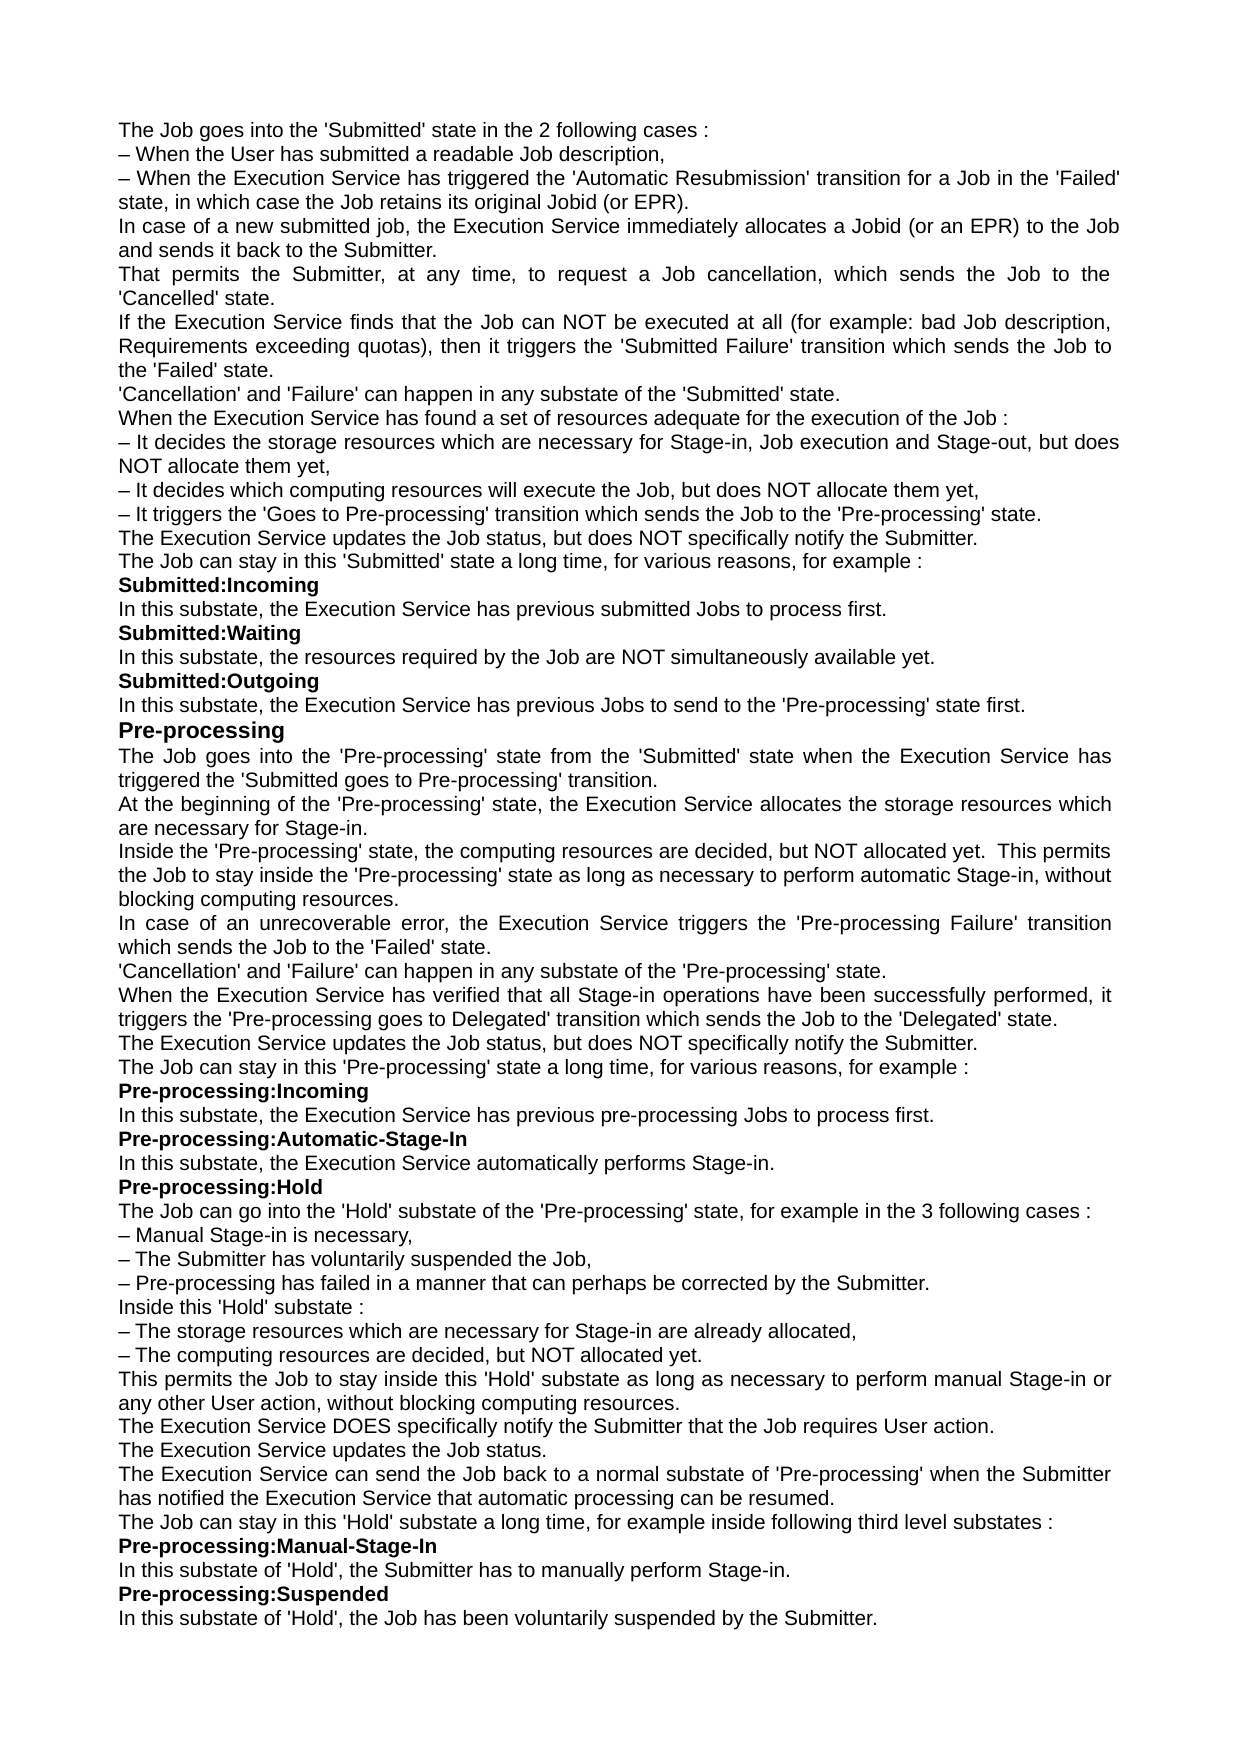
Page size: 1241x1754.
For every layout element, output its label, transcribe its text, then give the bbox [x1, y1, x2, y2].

text 'Cancellation' and 'Failure' can happen in any substate of the 'Pre-processing' state. [118, 959, 1113, 983]
text Pre-processing [118, 717, 1113, 743]
text Pre-processing:Automatic-Stage-In [118, 1127, 1113, 1151]
text The Execution Service updates the Job status, but does NOT specifically notify the Submitter. [118, 1031, 1113, 1055]
text In case of an unrecoverable error, the Execution Service triggers the 'Pre-processing Failure' transition which sends the Job to the 'Failed' state. [118, 911, 1113, 959]
text – When the User has submitted a readable Job description, [118, 142, 1122, 166]
text In this substate, the resources required by the Job are NOT simultaneously available yet. [118, 645, 1113, 669]
text Pre-processing:Manual-Stage-In [118, 1534, 1113, 1558]
text In case of a new submitted job, the Execution Service immediately allocates a Jobid (or an EPR) to the Job and sends it back to the Submitter. [118, 214, 1122, 262]
text That permits the Submitter, at any time, to request a Job cancellation, which sends the Job to the 'Cancelled' state. [118, 262, 1113, 310]
text In this substate, the Execution Service has previous Jobs to send to the 'Pre-processing' state first. [118, 693, 1113, 717]
text At the beginning of the 'Pre-processing' state, the Execution Service allocates the storage resources which are necessary for Stage-in. [118, 791, 1113, 839]
text – It triggers the 'Goes to Pre-processing' transition which sends the Job to the 'Pre-processing' state. [118, 501, 1122, 525]
text When the Execution Service has found a set of resources adequate for the execution of the Job : [118, 406, 1113, 429]
text Pre-processing:Incoming [118, 1079, 1113, 1103]
text – It decides the storage resources which are necessary for Stage-in, Job execution and Stage-out, but does NOT allocate them yet, [118, 429, 1122, 477]
text – Manual Stage-in is necessary, [118, 1223, 1113, 1247]
text When the Execution Service has verified that all Stage-in operations have been successfully performed, it triggers the 'Pre-processing goes to Delegated' transition which sends the Job to the 'Delegated' state. [118, 983, 1113, 1031]
text Submitted:Outgoing [118, 669, 1113, 693]
text The Execution Service updates the Job status, but does NOT specifically notify the Submitter. [118, 525, 1122, 549]
text The Job can go into the 'Hold' substate of the 'Pre-processing' state, for example in the 3 following cases : [118, 1199, 1113, 1223]
text – When the Execution Service has triggered the 'Automatic Resubmission' transition for a Job in the 'Failed' state, in which case the Job retains its original Jobid (or EPR). [118, 166, 1122, 214]
text In this substate, the Execution Service has previous pre-processing Jobs to process first. [118, 1103, 1113, 1127]
text Pre-processing:Suspended [118, 1582, 1113, 1606]
text Pre-processing:Hold [118, 1175, 1113, 1199]
text Inside this 'Hold' substate : [118, 1294, 1113, 1318]
text – The computing resources are decided, but NOT allocated yet. [118, 1342, 1113, 1366]
text – The Submitter has voluntarily suspended the Job, [118, 1247, 1113, 1271]
text The Execution Service updates the Job status. [118, 1438, 1113, 1462]
text – The storage resources which are necessary for Stage-in are already allocated, [118, 1318, 1113, 1342]
text The Job can stay in this 'Submitted' state a long time, for various reasons, for example : [118, 549, 1122, 573]
text In this substate, the Execution Service has previous submitted Jobs to process first. [118, 597, 1113, 621]
text The Job can stay in this 'Pre-processing' state a long time, for various reasons, for example : [118, 1055, 1113, 1079]
text In this substate of 'Hold', the Submitter has to manually perform Stage-in. [118, 1558, 1113, 1582]
text The Execution Service DOES specifically notify the Submitter that the Job requires User action. [118, 1414, 1113, 1438]
text Submitted:Waiting [118, 621, 1113, 645]
text The Execution Service can send the Job back to a normal substate of 'Pre-processing' when the Submitter has notified the Execution Service that automatic processing can be resumed. [118, 1462, 1113, 1510]
text 'Cancellation' and 'Failure' can happen in any substate of the 'Submitted' state. [118, 382, 1113, 406]
text The Job goes into the 'Pre-processing' state from the 'Submitted' state when the Execution Service has triggered the 'Submitted goes to Pre-processing' transition. [118, 743, 1113, 791]
text Submitted:Incoming [118, 573, 1113, 597]
text The Job can stay in this 'Hold' substate a long time, for example inside following third level substates : [118, 1510, 1113, 1534]
text If the Execution Service finds that the Job can NOT be executed at all (for example: bad Job description, Requirements exceeding quotas), then it triggers the 'Submitted Failure' transition which sends the Job to the 'Failed' state. [118, 310, 1113, 382]
text Inside the 'Pre-processing' state, the computing resources are decided, but NOT allocated yet. This permits the Job to stay inside the 'Pre-processing' state as long as necessary to perform automatic Stage-in, without blocking computing resources. [118, 839, 1113, 911]
text This permits the Job to stay inside this 'Hold' substate as long as necessary to perform manual Stage-in or any other User action, without blocking computing resources. [118, 1366, 1113, 1414]
text In this substate, the Execution Service automatically performs Stage-in. [118, 1151, 1113, 1175]
text – It decides which computing resources will execute the Job, but does NOT allocate them yet, [118, 477, 1122, 501]
text In this substate of 'Hold', the Job has been voluntarily suspended by the Submitter. [118, 1606, 1113, 1630]
text – Pre-processing has failed in a manner that can perhaps be corrected by the Submitter. [118, 1271, 1113, 1294]
text The Job goes into the 'Submitted' state in the 2 following cases : [118, 118, 1122, 142]
